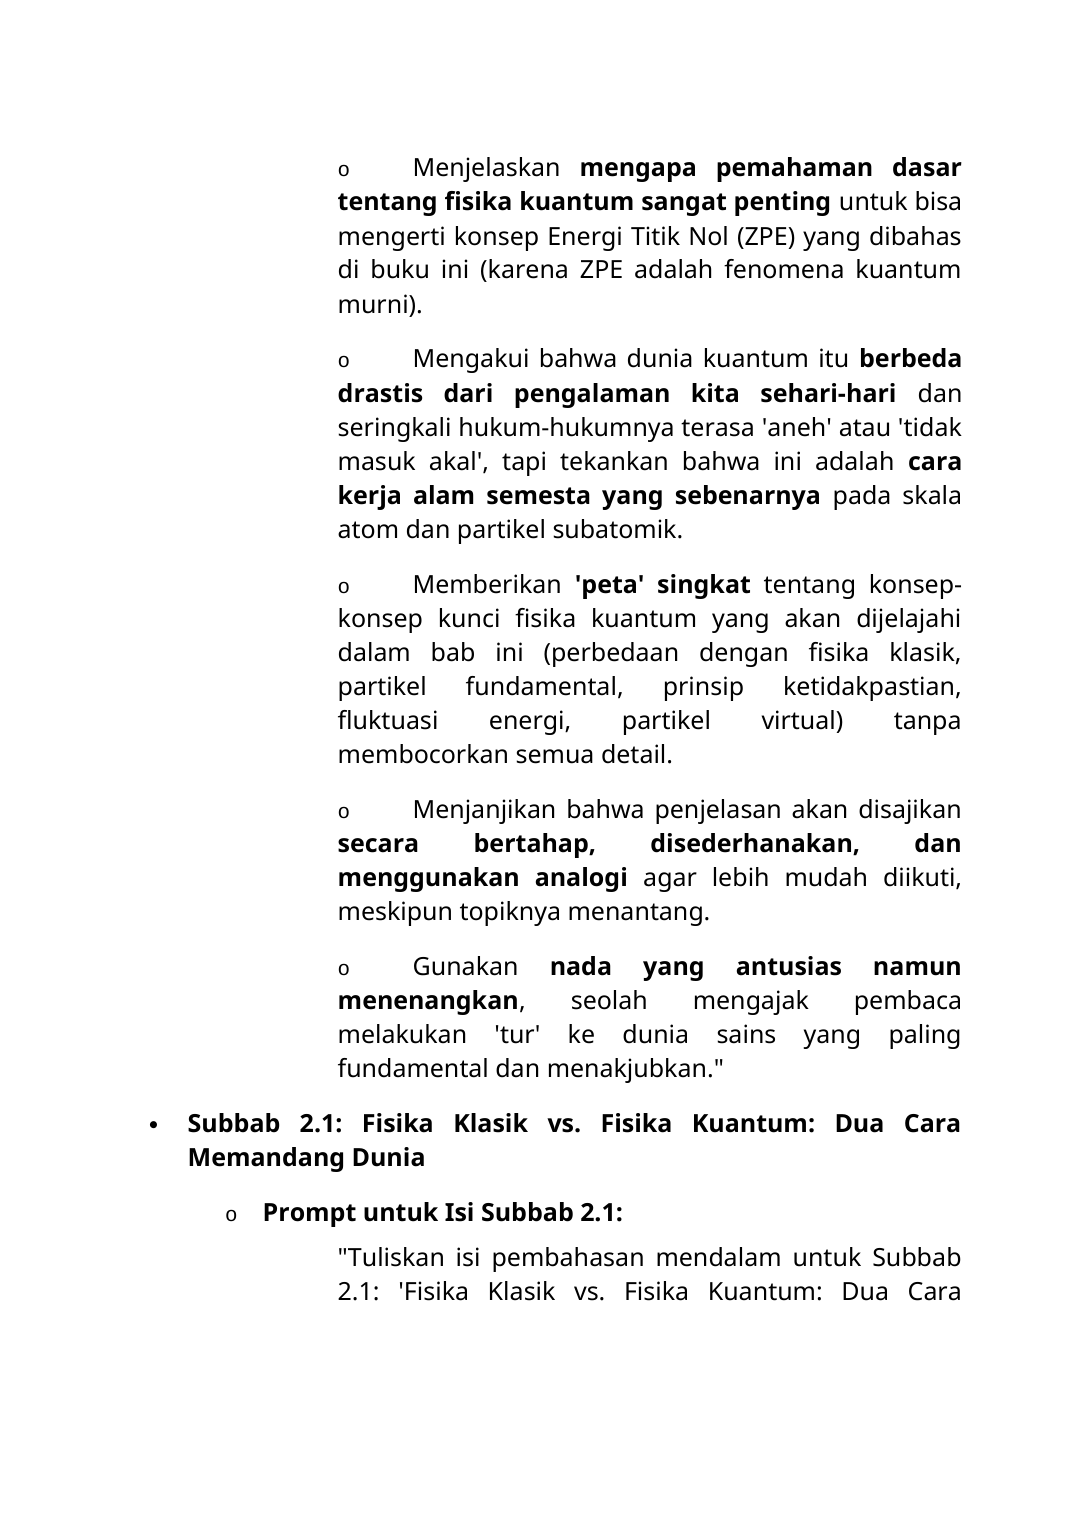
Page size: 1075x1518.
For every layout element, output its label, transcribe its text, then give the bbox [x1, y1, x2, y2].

list Subbab 2.1: Fisika Klasik vs. Fisika Kuantum: Dua Cara Memandang Dunia [150, 1106, 962, 1174]
list Gunakan nada yang antusias namun menenangkan, seolah mengajak pembaca melakukan 'tur' ke dunia sains yang paling fundamental dan menakjubkan." [337, 949, 962, 1085]
list Menjelaskan mengapa pemahaman dasar tentang fisika kuantum sangat penting untuk bisa mengerti konsep Energi Titik Nol (ZPE) yang dibahas di buku ini (karena ZPE adalah fenomena kuantum murni). [337, 150, 962, 320]
text "Tuliskan isi pembahasan mendalam untuk Subbab 2.1: 'Fisika Klasik vs. Fisika Kuantum: Dua Cara [337, 1239, 962, 1307]
list Prompt untuk Isi Subbab 2.1: [225, 1195, 962, 1229]
list Menjanjikan bahwa penjelasan akan disajikan secara bertahap, disederhanakan, dan menggunakan analogi agar lebih mudah diikuti, meskipun topiknya menantang. [337, 792, 962, 928]
list Mengakui bahwa dunia kuantum itu berbeda drastis dari pengalaman kita sehari-hari dan seringkali hukum-hukumnya terasa 'aneh' atau 'tidak masuk akal', tapi tekankan bahwa ini adalah cara kerja alam semesta yang sebenarnya pada skala atom dan partikel subatomik. [337, 341, 962, 546]
list Memberikan 'peta' singkat tentang konsep-konsep kunci fisika kuantum yang akan dijelajahi dalam bab ini (perbedaan dengan fisika klasik, partikel fundamental, prinsip ketidakpastian, fluktuasi energi, partikel virtual) tanpa membocorkan semua detail. [337, 566, 962, 771]
